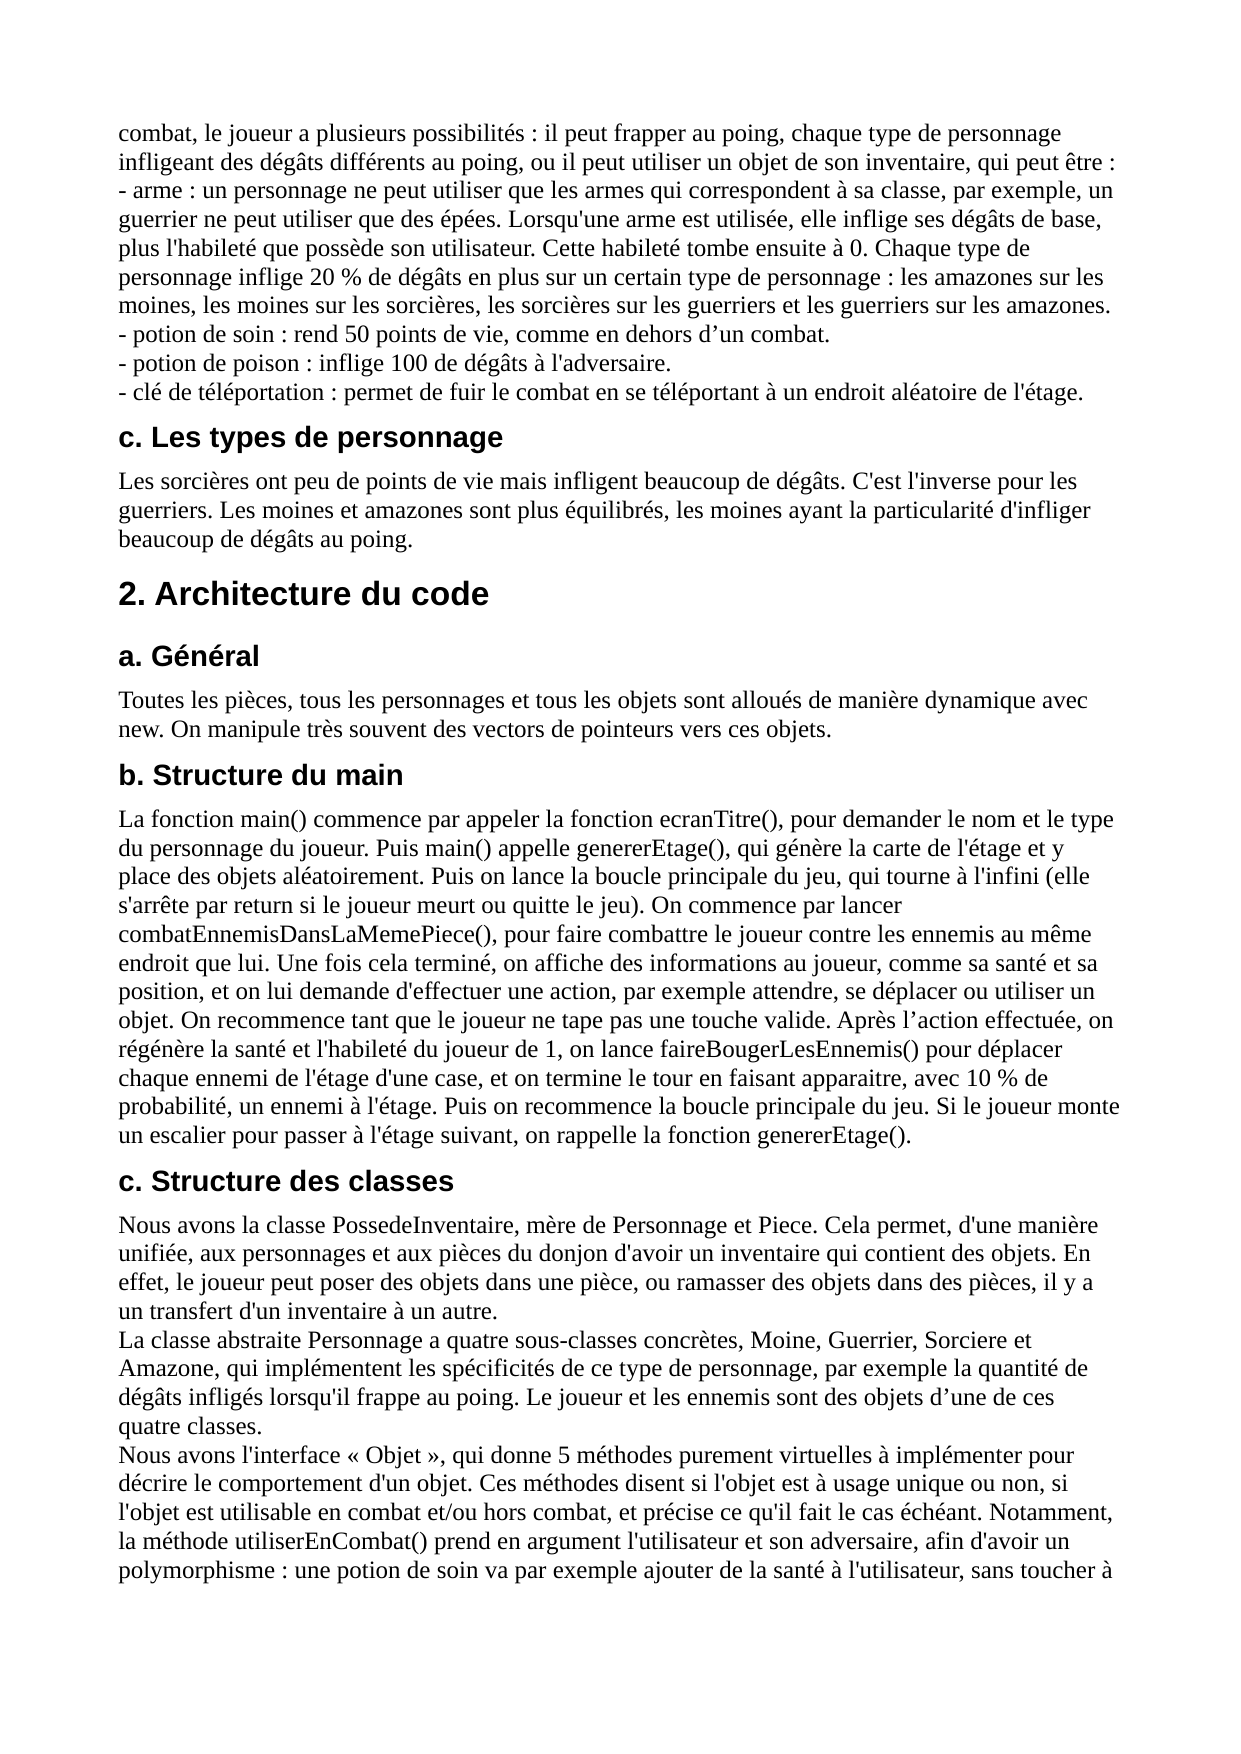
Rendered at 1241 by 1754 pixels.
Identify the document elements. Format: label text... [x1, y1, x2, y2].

text combat, le joueur a plusieurs possibilités : il peut frapper au poing, chaque type de personnage infligeant des dégâts différents au poing, ou il peut utiliser un objet de son inventaire, qui peut être : [118, 118, 1122, 176]
text Nous avons l'interface « Objet », qui donne 5 méthodes purement virtuelles à implémenter pour décrire le comportement d'un objet. Ces méthodes disent si l'objet est à usage unique ou non, si l'objet est utilisable en combat et/ou hors combat, et précise ce qu'il fait le cas échéant. Notamment, la méthode utiliserEnCombat() prend en argument l'utilisateur et son adversaire, afin d'avoir un polymorphisme : une potion de soin va par exemple ajouter de la santé à l'utilisateur, sans toucher à [118, 1440, 1122, 1583]
subtitle a. Général [118, 639, 1122, 673]
text - potion de soin : rend 50 points de vie, comme en dehors d’un combat. [118, 319, 1122, 348]
subtitle b. Structure du main [118, 758, 1122, 791]
subtitle 2. Architecture du code [118, 573, 1122, 612]
text La classe abstraite Personnage a quatre sous-classes concrètes, Moine, Guerrier, Sorciere et Amazone, qui implémentent les spécificités de ce type de personnage, par exemple la quantité de dégâts infligés lorsqu'il frappe au poing. Le joueur et les ennemis sont des objets d’une de ces quatre classes. [118, 1325, 1122, 1440]
subtitle c. Structure des classes [118, 1163, 1122, 1197]
text La fonction main() commence par appeler la fonction ecranTitre(), pour demander le nom et le type du personnage du joueur. Puis main() appelle genererEtage(), qui génère la carte de l'étage et y place des objets aléatoirement. Puis on lance la boucle principale du jeu, qui tourne à l'infini (elle s'arrête par return si le joueur meurt ou quitte le jeu). On commence par lancer combatEnnemisDansLaMemePiece(), pour faire combattre le joueur contre les ennemis au même endroit que lui. Une fois cela terminé, on affiche des informations au joueur, comme sa santé et sa position, et on lui demande d'effectuer une action, par exemple attendre, se déplacer ou utiliser un objet. On recommence tant que le joueur ne tape pas une touche valide. Après l’action effectuée, on régénère la santé et l'habileté du joueur de 1, on lance faireBougerLesEnnemis() pour déplacer chaque ennemi de l'étage d'une case, et on termine le tour en faisant apparaitre, avec 10 % de probabilité, un ennemi à l'étage. Puis on recommence la boucle principale du jeu. Si le joueur monte un escalier pour passer à l'étage suivant, on rappelle la fonction genererEtage(). [118, 804, 1122, 1149]
text - potion de poison : inflige 100 de dégâts à l'adversaire. [118, 348, 1122, 377]
text Les sorcières ont peu de points de vie mais infligent beaucoup de dégâts. C'est l'inverse pour les guerriers. Les moines et amazones sont plus équilibrés, les moines ayant la particularité d'infliger beaucoup de dégâts au poing. [118, 466, 1122, 553]
text Toutes les pièces, tous les personnages et tous les objets sont alloués de manière dynamique avec new. On manipule très souvent des vectors de pointeurs vers ces objets. [118, 686, 1122, 743]
subtitle c. Les types de personnage [118, 420, 1122, 454]
text - clé de téléportation : permet de fuir le combat en se téléportant à un endroit aléatoire de l'étage. [118, 377, 1122, 406]
text Nous avons la classe PossedeInventaire, mère de Personnage et Piece. Cela permet, d'une manière unifiée, aux personnages et aux pièces du donjon d'avoir un inventaire qui contient des objets. En effet, le joueur peut poser des objets dans une pièce, ou ramasser des objets dans des pièces, il y a un transfert d'un inventaire à un autre. [118, 1210, 1122, 1325]
text - arme : un personnage ne peut utiliser que les armes qui correspondent à sa classe, par exemple, un guerrier ne peut utiliser que des épées. Lorsqu'une arme est utilisée, elle inflige ses dégâts de base, plus l'habileté que possède son utilisateur. Cette habileté tombe ensuite à 0. Chaque type de personnage inflige 20 % de dégâts en plus sur un certain type de personnage : les amazones sur les moines, les moines sur les sorcières, les sorcières sur les guerriers et les guerriers sur les amazones. [118, 176, 1122, 319]
